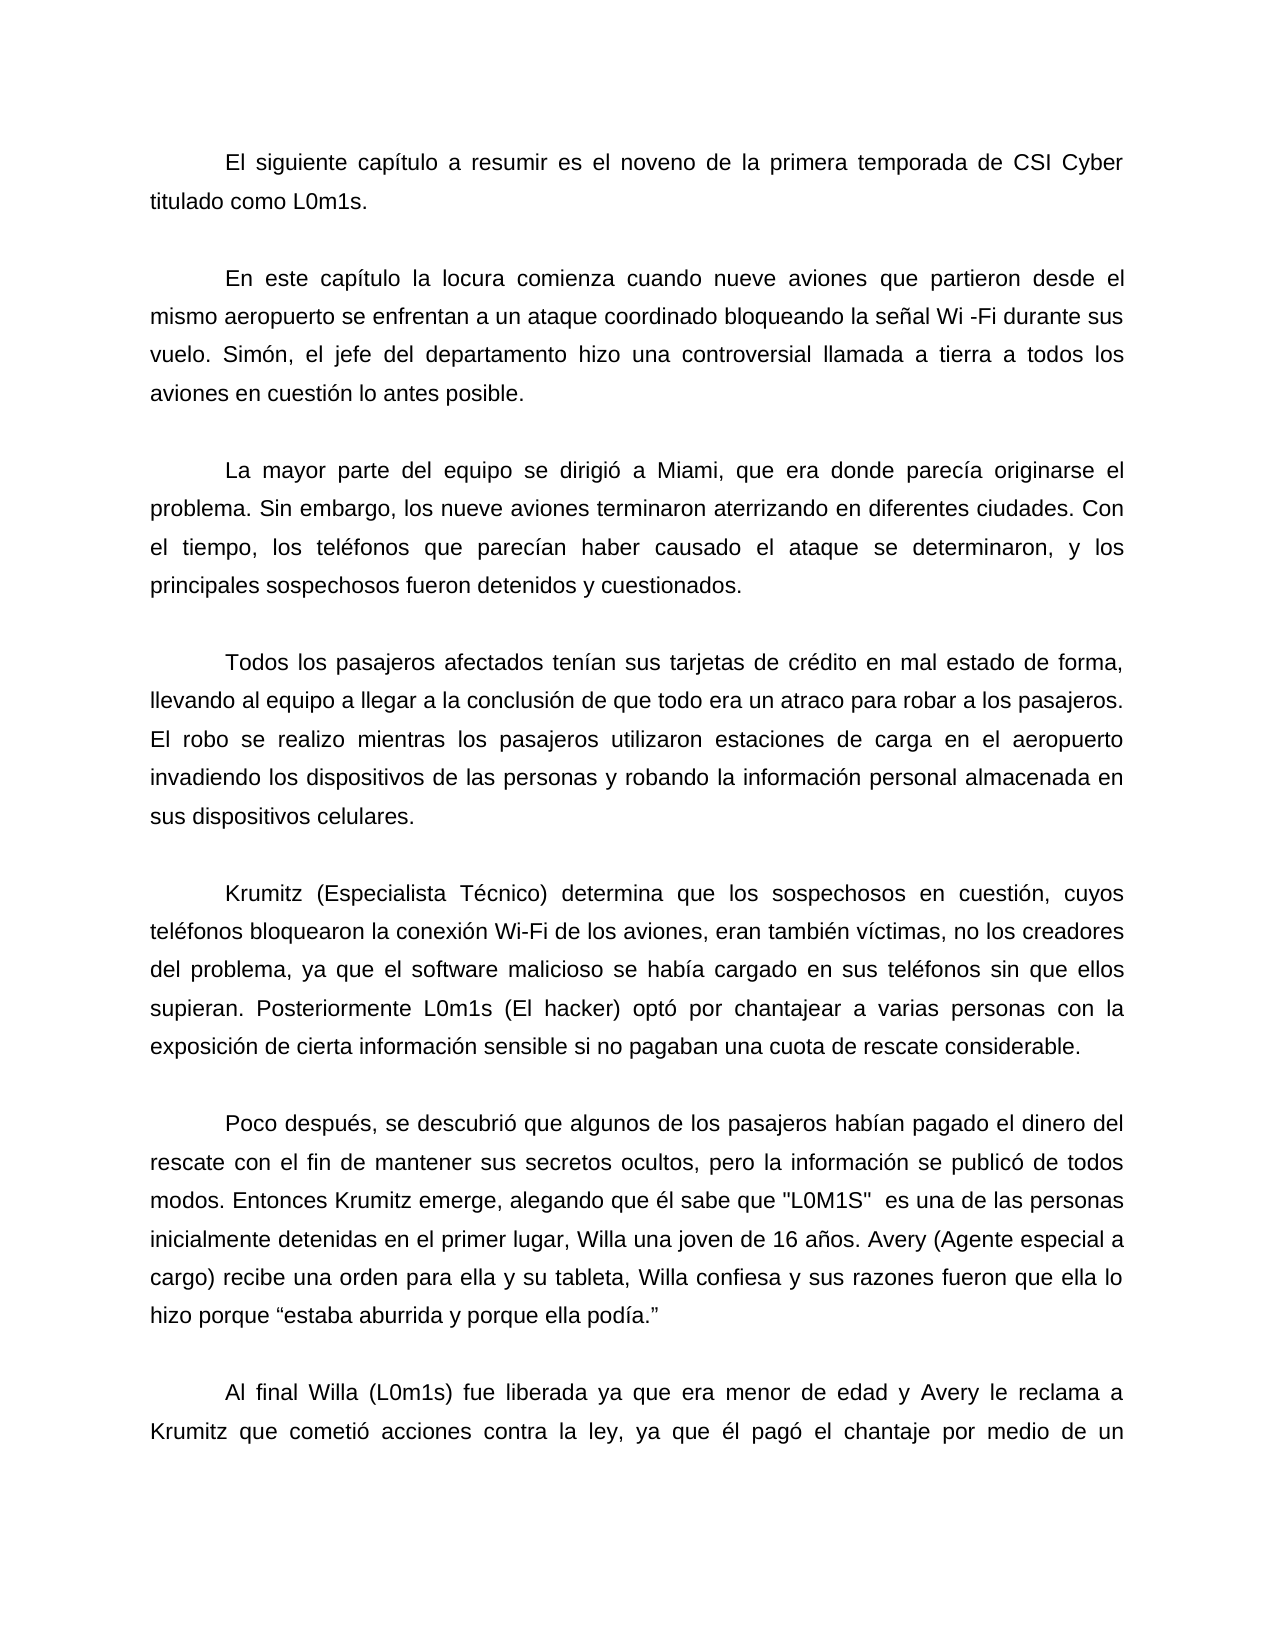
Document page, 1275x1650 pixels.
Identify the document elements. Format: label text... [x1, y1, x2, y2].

text El siguiente capítulo a resumir es el noveno de la primera temporada de CSI Cyber titulado como L0m1s. [150, 150, 1125, 214]
text La mayor parte del equipo se dirigió a Miami, que era donde parecía originarse el problema. Sin embargo, los nueve aviones terminaron aterrizando en diferentes ciudades. Con el tiempo, los teléfonos que parecían haber causado el ataque se determinaron, y los principales sospechosos fueron detenidos y cuestionados. [150, 457, 1125, 598]
text Al final Willa (L0m1s) fue liberada ya que era menor de edad y Avery le reclama a Krumitz que cometió acciones contra la ley, ya que él pagó el chantaje por medio de un [150, 1380, 1125, 1444]
text Todos los pasajeros afectados tenían sus tarjetas de crédito en mal estado de forma, llevando al equipo a llegar a la conclusión de que todo era un atraco para robar a los pasajeros. El robo se realizo mientras los pasajeros utilizaron estaciones de carga en el aeropuerto invadiendo los dispositivos de las personas y robando la información personal almacenada en sus dispositivos celulares. [150, 650, 1125, 829]
text En este capítulo la locura comienza cuando nueve aviones que partieron desde el mismo aeropuerto se enfrentan a un ataque coordinado bloqueando la señal Wi -Fi durante sus vuelo. Simón, el jefe del departamento hizo una controversial llamada a tierra a todos los aviones en cuestión lo antes posible. [150, 265, 1125, 406]
text Poco después, se descubrió que algunos de los pasajeros habían pagado el dinero del rescate con el fin de mantener sus secretos ocultos, pero la información se publicó de todos modos. Entonces Krumitz emerge, alegando que él sabe que "L0M1S" es una de las personas inicialmente detenidas en el primer lugar, Willa una joven de 16 años. Avery (Agente especial a cargo) recibe una orden para ella y su tableta, Willa confiesa y sus razones fueron que ella lo hizo porque “estaba aburrida y porque ella podía.” [150, 1111, 1125, 1329]
text Krumitz (Especialista Técnico) determina que los sospechosos en cuestión, cuyos teléfonos bloquearon la conexión Wi-Fi de los aviones, eran también víctimas, no los creadores del problema, ya que el software malicioso se había cargado en sus teléfonos sin que ellos supieran. Posteriormente L0m1s (El hacker) optó por chantajear a varias personas con la exposición de cierta información sensible si no pagaban una cuota de rescate considerable. [150, 880, 1125, 1060]
